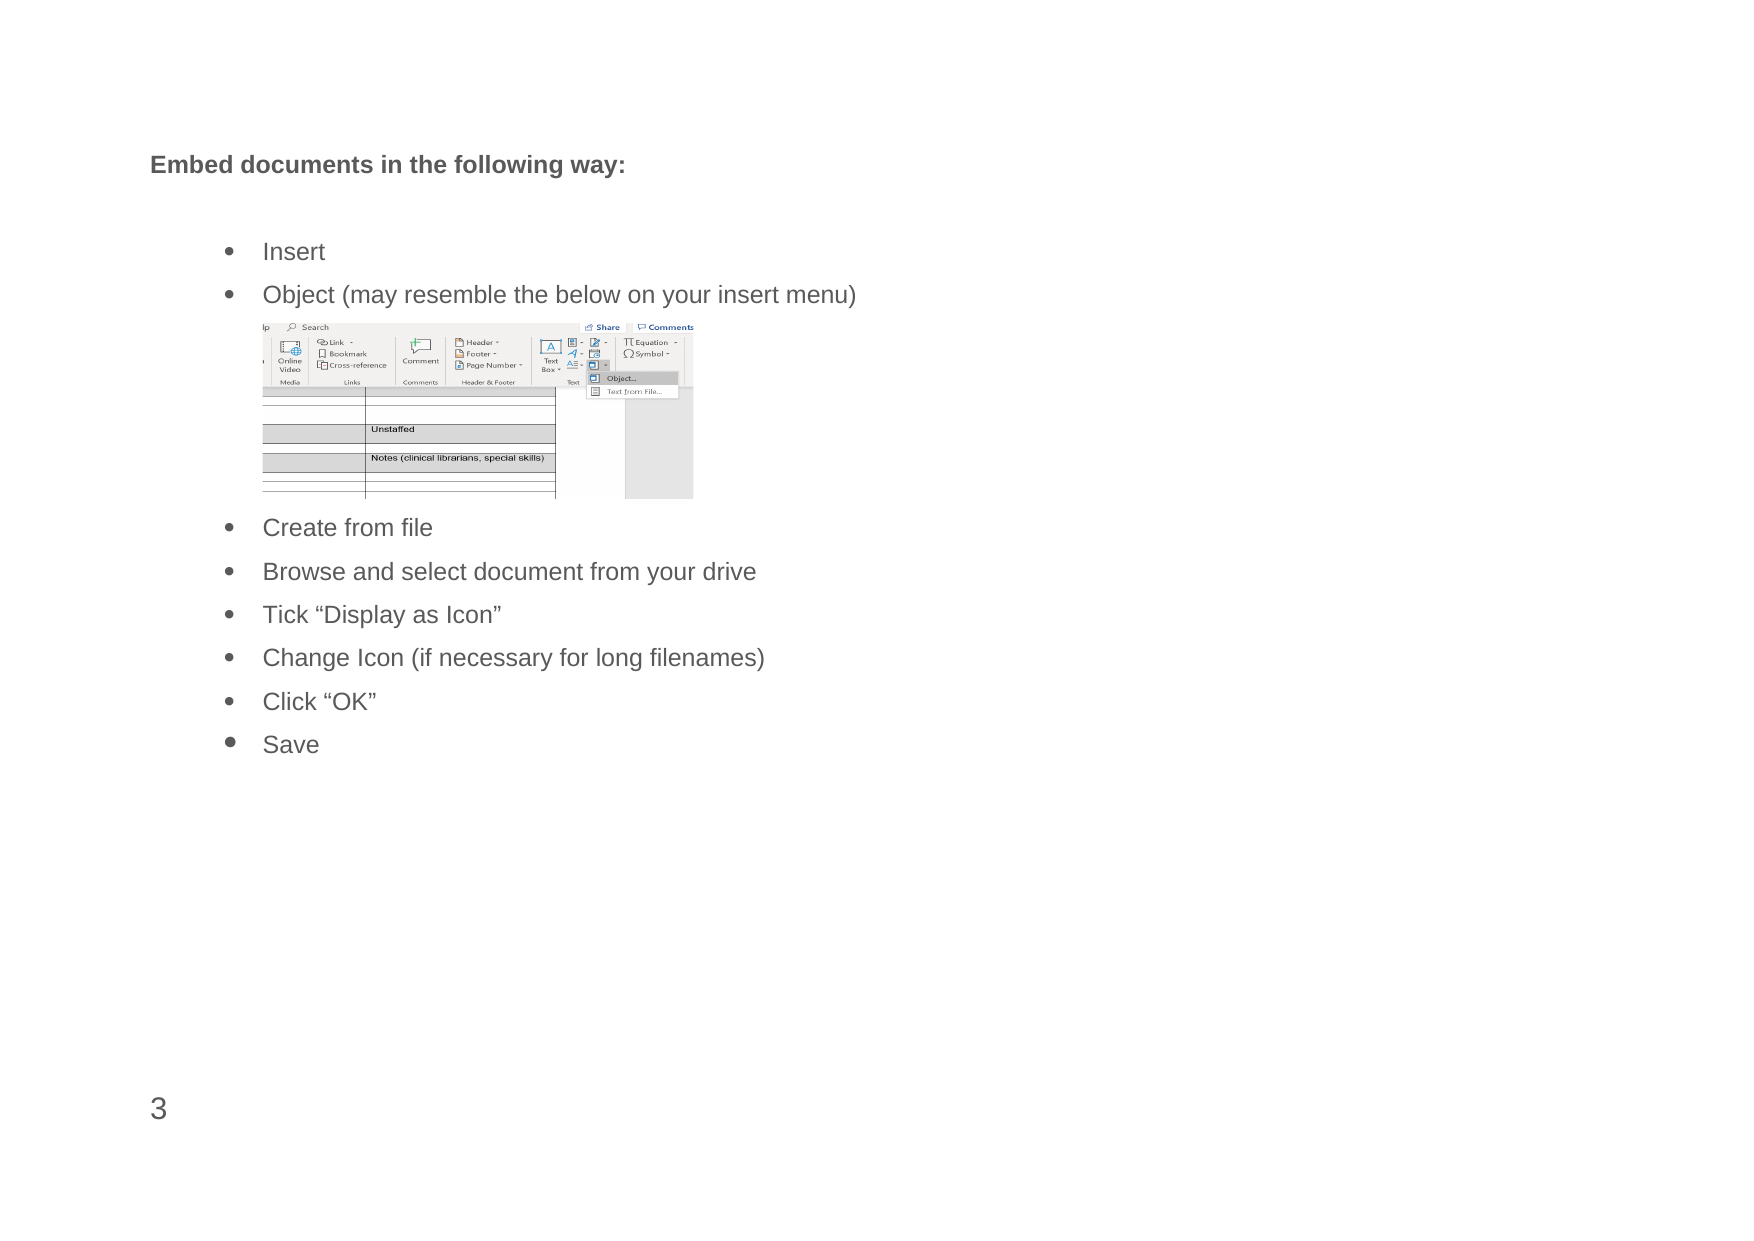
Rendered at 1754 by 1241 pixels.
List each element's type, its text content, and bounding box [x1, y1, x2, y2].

list Click “OK” [225, 687, 1566, 715]
list Tick “Display as Icon” [225, 600, 1566, 629]
list Embed documents in the following way: [150, 150, 1566, 179]
list Browse and select document from your drive [225, 557, 1566, 585]
list Create from file [225, 513, 1566, 542]
list Save [225, 730, 1566, 760]
list Object (may resemble the below on your insert menu) [225, 280, 1566, 309]
list Change Icon (if necessary for long filenames) [225, 643, 1566, 672]
list Insert [225, 236, 1566, 265]
